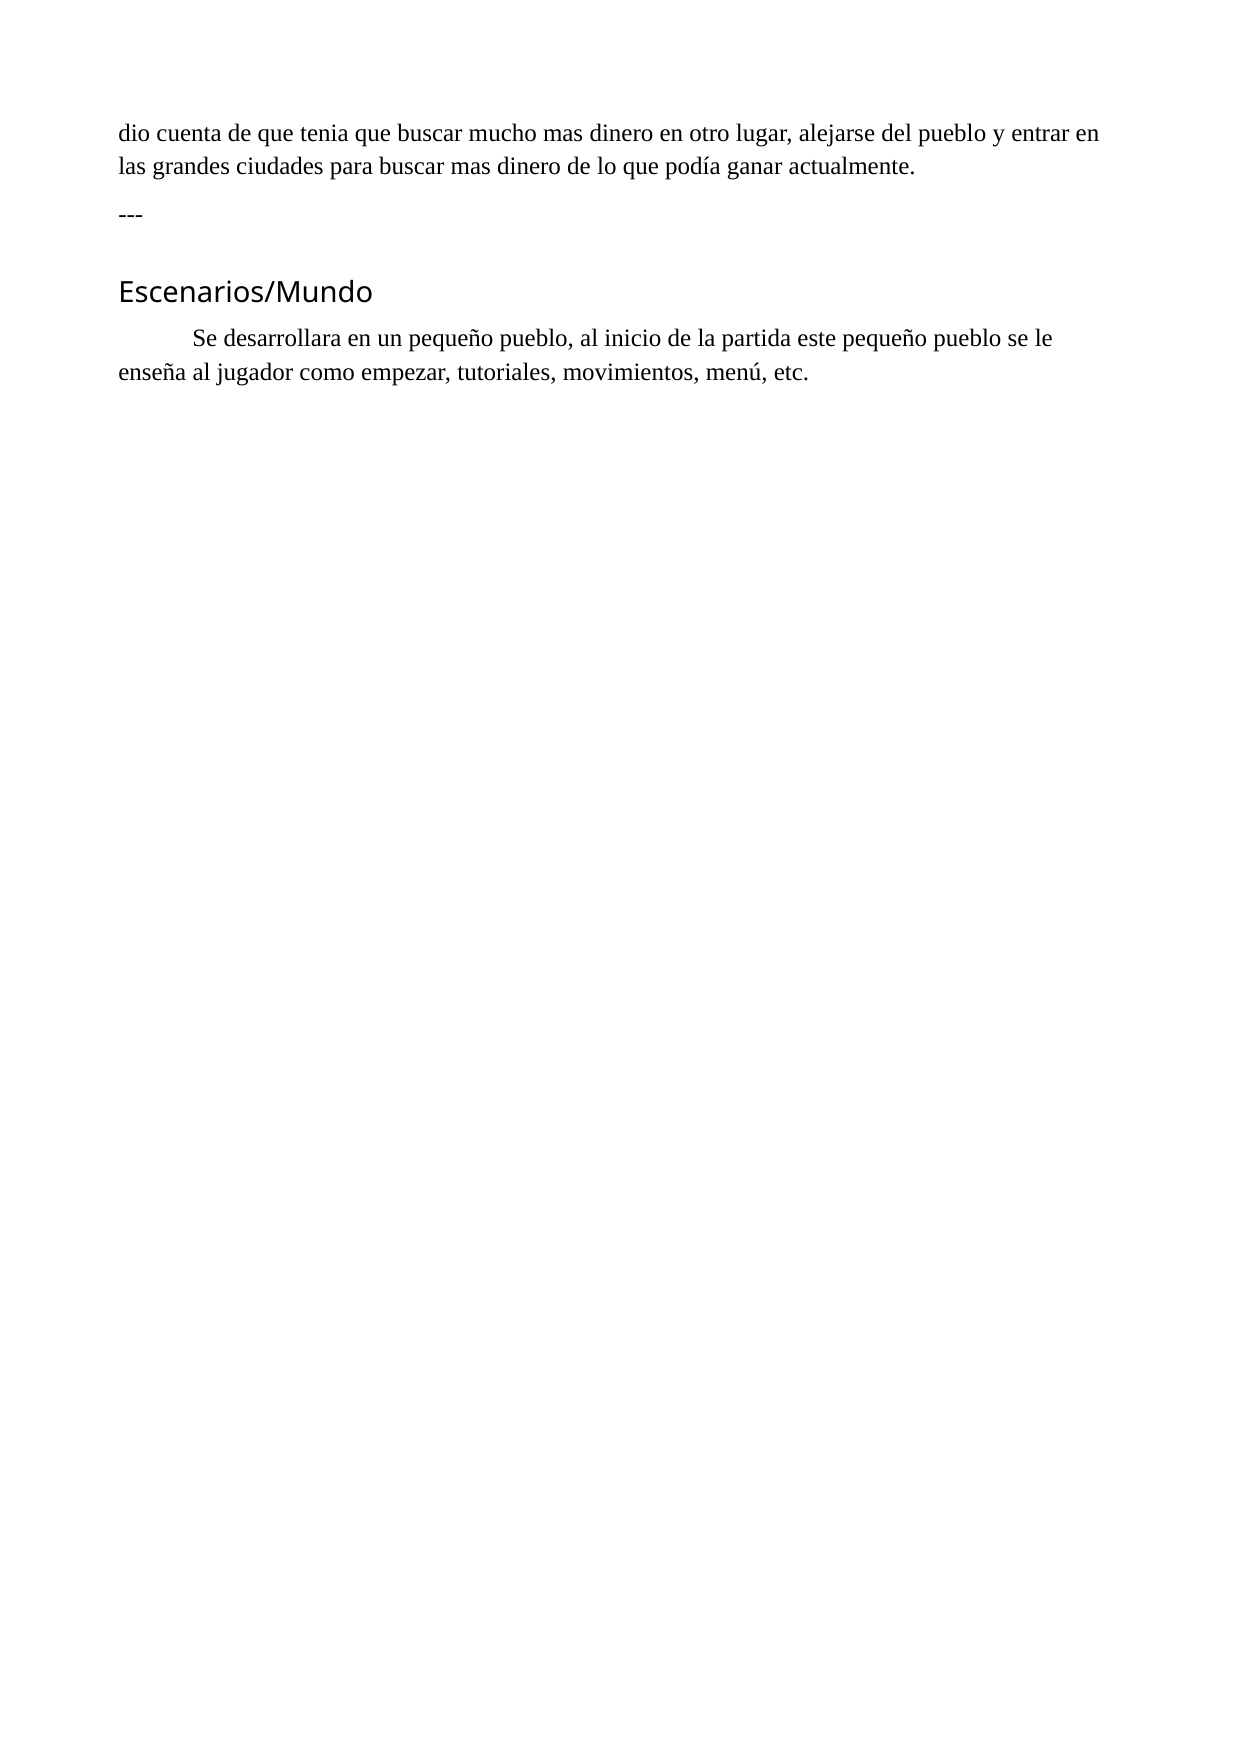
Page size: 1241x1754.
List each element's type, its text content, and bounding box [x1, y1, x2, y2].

text --- [118, 199, 1122, 227]
text dio cuenta de que tenia que buscar mucho mas dinero en otro lugar, alejarse del pueblo y entrar en las grandes ciudades para buscar mas dinero de lo que podía ganar actualmente. [118, 118, 1122, 180]
subtitle Escenarios/Mundo [118, 271, 1122, 311]
text Se desarrollara en un pequeño pueblo, al inicio de la partida este pequeño pueblo se le enseña al jugador como empezar, tutoriales, movimientos, menú, etc. [118, 323, 1122, 385]
